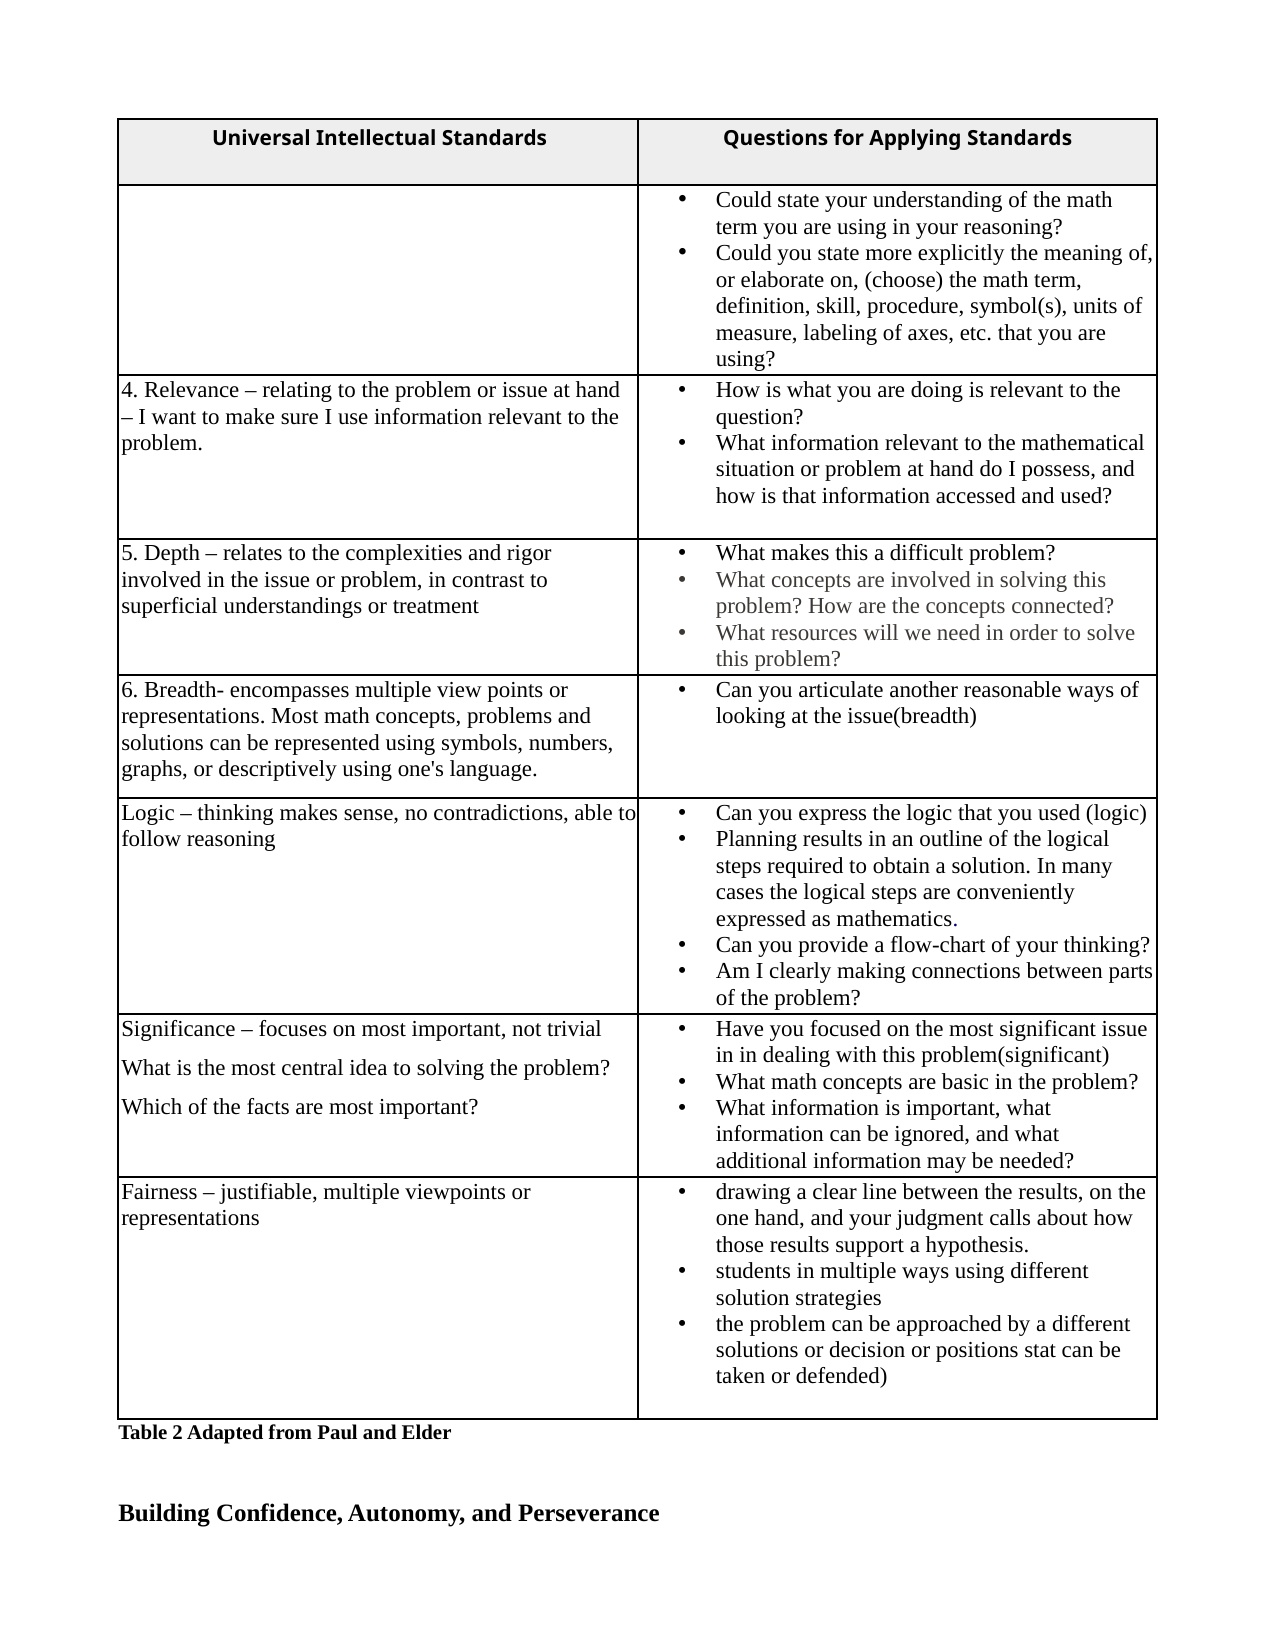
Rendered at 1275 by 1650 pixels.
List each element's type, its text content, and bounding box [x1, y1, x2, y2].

table_header Questions for Applying Standards [639, 120, 1156, 184]
table_cell Could you be more precise? Am I being specific? Am I providing details? Do I need more details? Could you provide more details? Could be more exact or specific? Could state your understanding of the math term you are using in your reasoning? Could you state more explicitly the meaning of, or elaborate on, (choose) the math term, definition, skill, procedure, symbol(s), units of measure, labeling of axes, etc. that you are using? [639, 186, 1156, 374]
table_header Universal Intellectual Standards [119, 120, 637, 184]
table_cell Significance – focuses on most important, not trivial What is the most central idea to solving the problem? Which of the facts are most important? [119, 1015, 637, 1176]
table_cell What makes this a difficult problem? What concepts are involved in solving this problem? How are the concepts connected? What resources will we need in order to solve this problem? [639, 540, 1156, 674]
table_cell Can you express the logic that you used (logic) Planning results in an outline of the logical steps required to obtain a solution. In many cases the logical steps are conveniently expressed as mathematics. Can you provide a flow-chart of your thinking? Am I clearly making connections between parts of the problem? [639, 799, 1156, 1013]
table_cell [119, 186, 637, 374]
table_cell drawing a clear line between the results, on the one hand, and your judgment calls about how those results support a hypothesis. students in multiple ways using different solution strategies the problem can be approached by a different solutions or decision or positions stat can be taken or defended) [639, 1178, 1156, 1418]
text Table 2 Adapted from Paul and Elder [118, 1420, 1157, 1444]
table_cell Have you focused on the most significant issue in in dealing with this problem(significant) What math concepts are basic in the problem? What information is important, what information can be ignored, and what additional information may be needed? [639, 1015, 1156, 1176]
text Building Confidence, Autonomy, and Perseverance [118, 1498, 1157, 1527]
table_cell Can you articulate another reasonable ways of looking at the issue(breadth) [639, 676, 1156, 797]
table_cell 5. Depth – relates to the complexities and rigor involved in the issue or problem, in contrast to superficial understandings or treatment [119, 540, 637, 674]
table_cell 6. Breadth- encompasses multiple view points or representations. Most math concepts, problems and solutions can be represented using symbols, numbers, graphs, or descriptively using one's language. [119, 676, 637, 797]
table_cell Logic – thinking makes sense, no contradictions, able to follow reasoning [119, 799, 637, 1013]
table_cell 4. Relevance – relating to the problem or issue at hand – I want to make sure I use information relevant to the problem. [119, 376, 637, 537]
table_cell How is what you are doing is relevant to the question? What information relevant to the mathematical situation or problem at hand do I possess, and how is that information accessed and used? [639, 376, 1156, 537]
table_cell Fairness – justifiable, multiple viewpoints or representations [119, 1178, 637, 1418]
